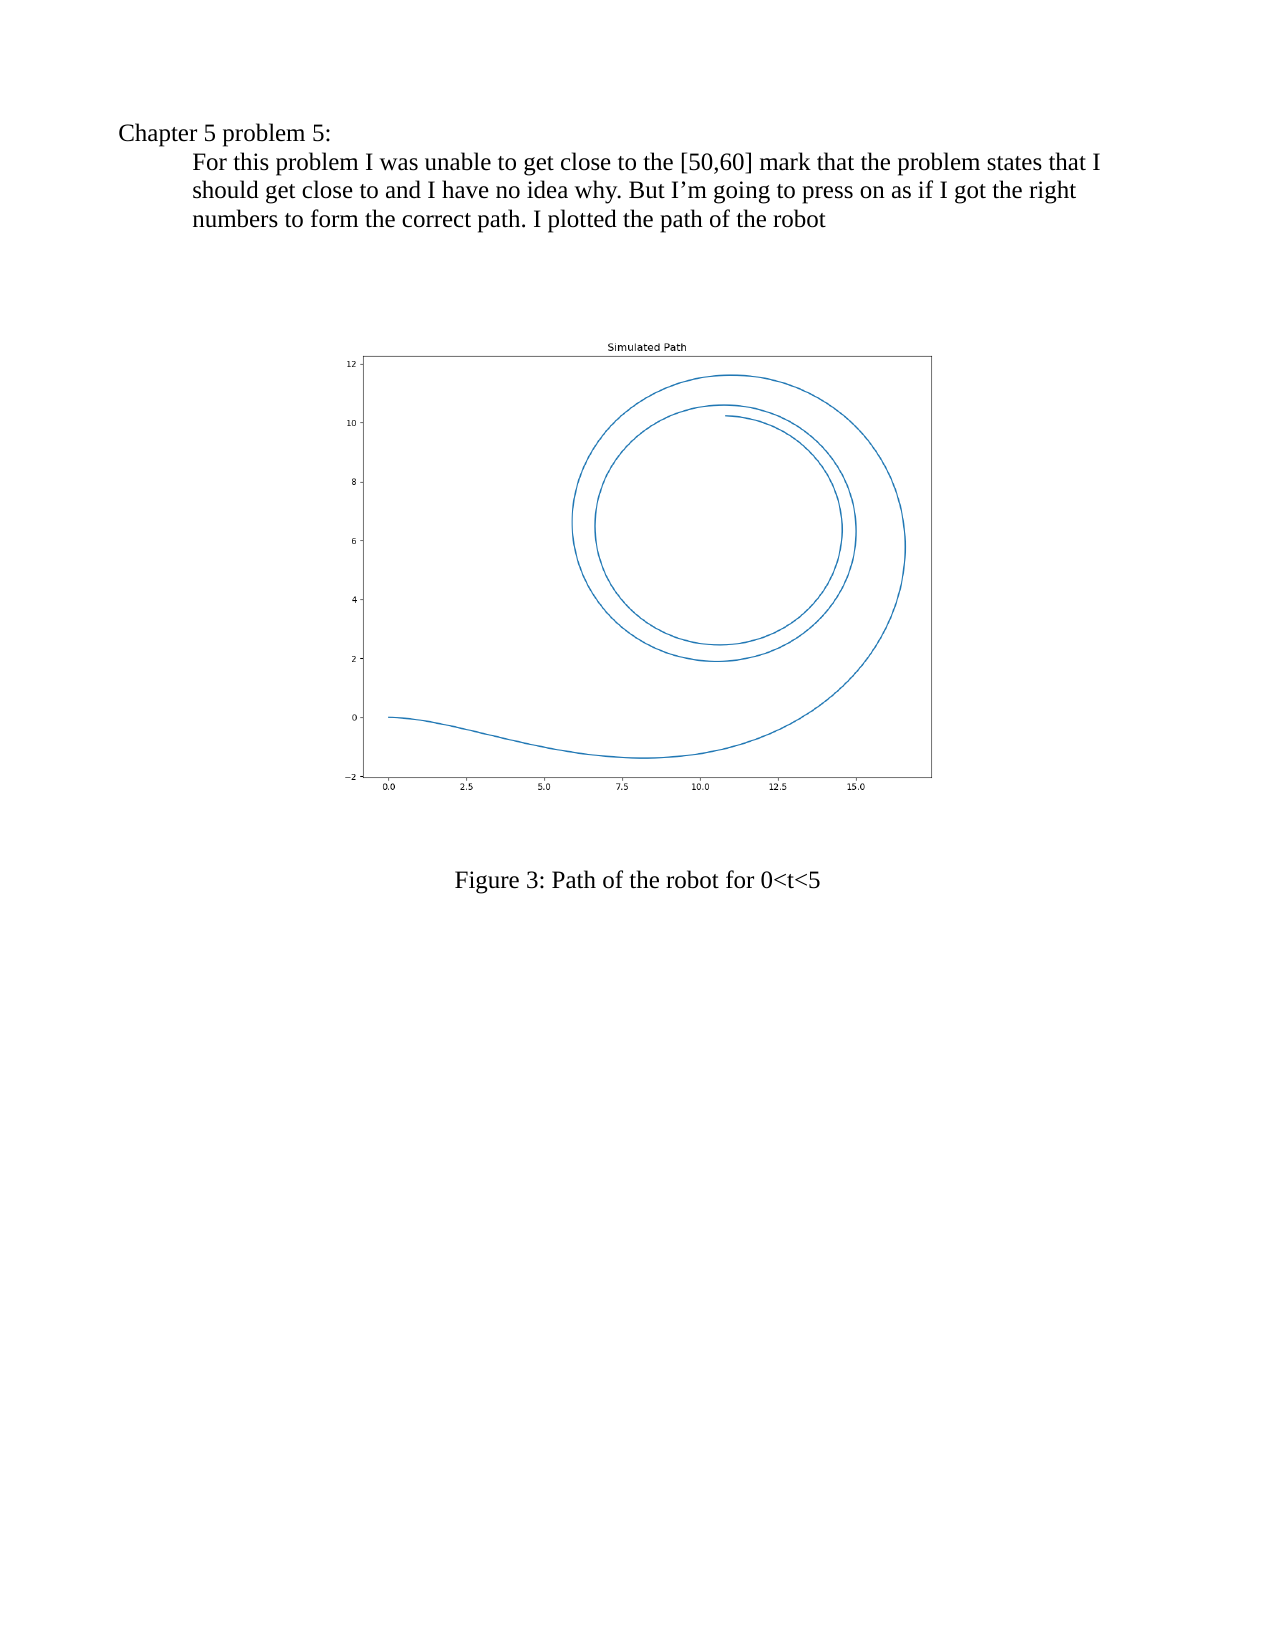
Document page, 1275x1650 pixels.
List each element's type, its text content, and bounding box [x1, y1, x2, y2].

text Figure 3: Path of the robot for 0<t<5 [118, 866, 1157, 894]
text For this problem I was unable to get close to the [50,60] mark that the problem states that I should get close to and I have no idea why. But I’m going to press on as if I got the right numbers to form the correct path. I plotted the path of the robot [192, 147, 1157, 233]
text Chapter 5 problem 5: [118, 118, 1157, 147]
picture [271, 290, 1004, 837]
